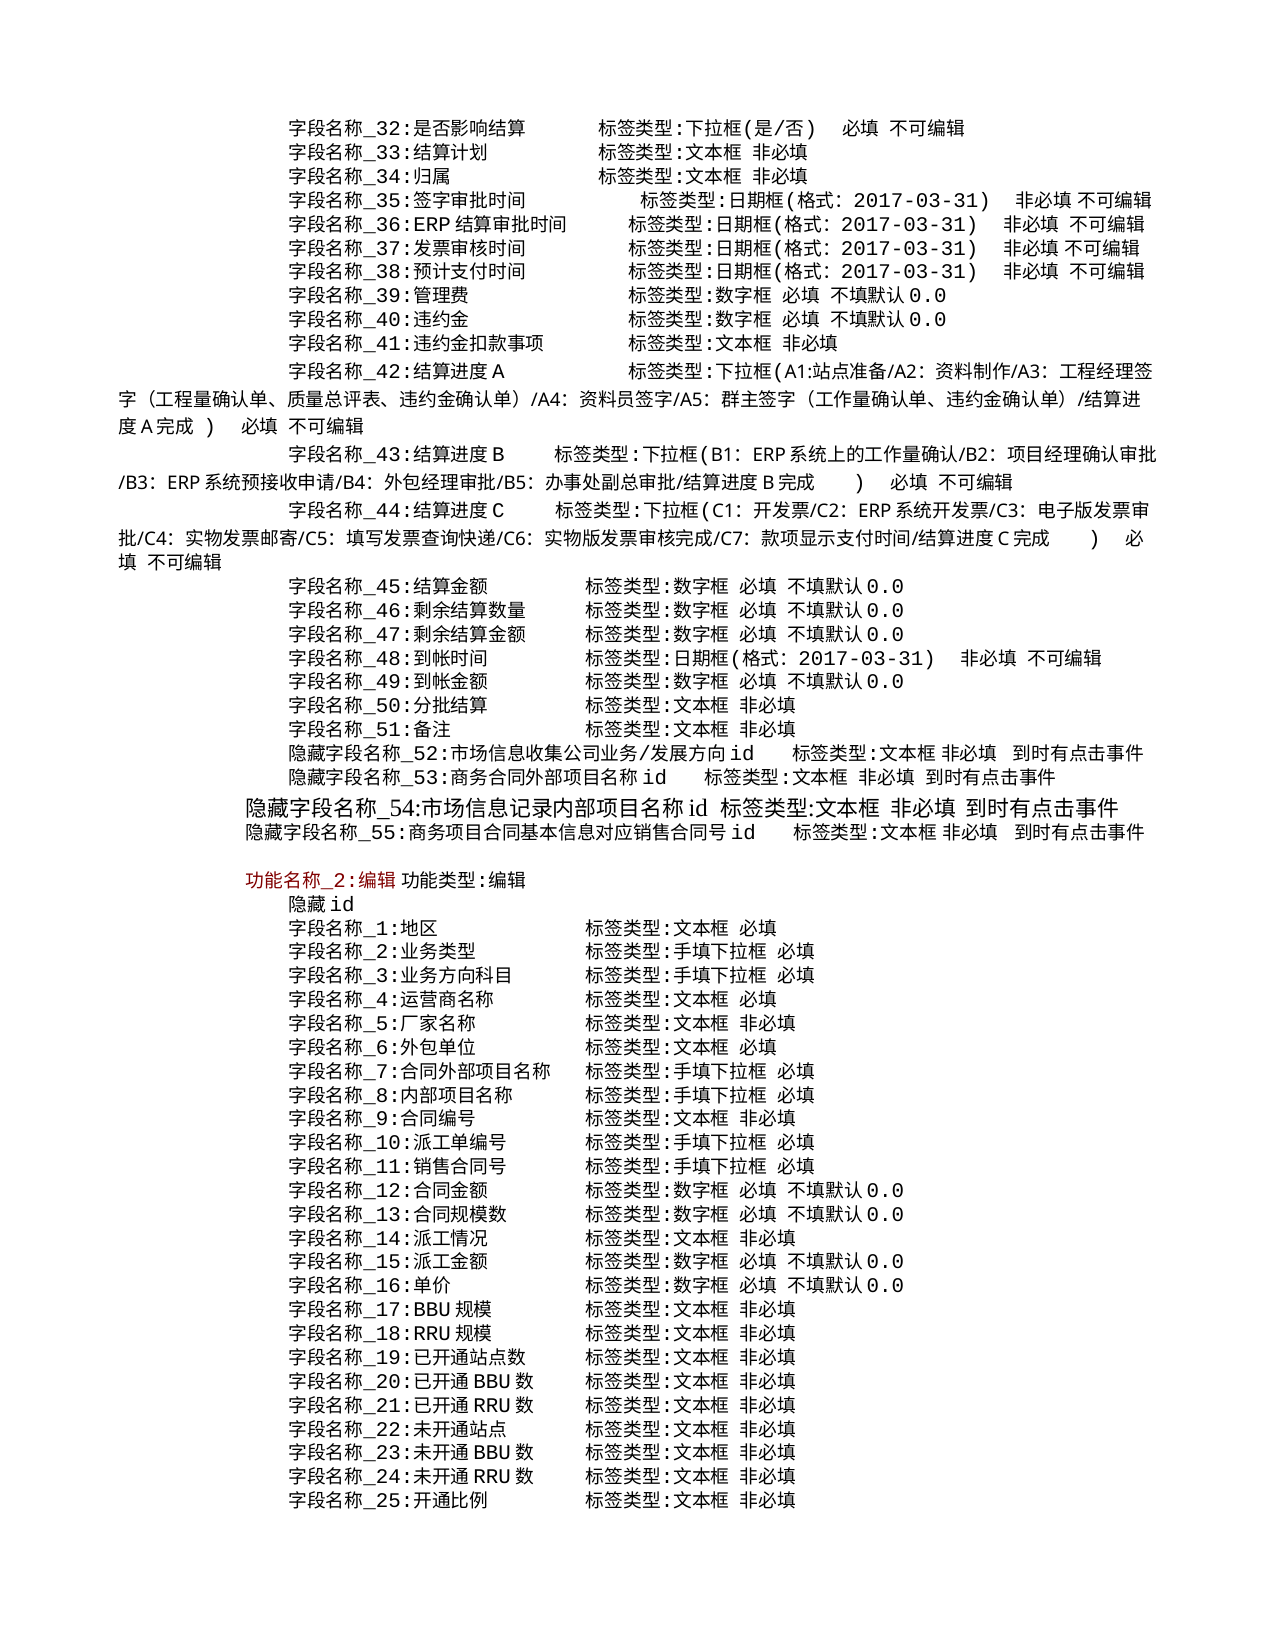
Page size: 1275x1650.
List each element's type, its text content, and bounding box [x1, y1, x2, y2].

text 字段名称_9:合同编号 标签类型:文本框 非必填 [118, 1108, 1157, 1132]
text 字段名称_32:是否影响结算 标签类型:下拉框(是/否) 必填 不可编辑 [118, 118, 1157, 142]
text 字段名称_38:预计支付时间 标签类型:日期框(格式：2017-03-31) 非必填 不可编辑 [118, 261, 1157, 285]
text 字段名称_7:合同外部项目名称 标签类型:手填下拉框 必填 [118, 1061, 1157, 1084]
text 字段名称_1:地区 标签类型:文本框 必填 [118, 917, 1157, 941]
text 字段名称_25:开通比例 标签类型:文本框 非必填 [118, 1490, 1157, 1514]
text 字段名称_5:厂家名称 标签类型:文本框 非必填 [118, 1013, 1157, 1037]
text 字段名称_13:合同规模数 标签类型:数字框 必填 不填默认0.0 [118, 1204, 1157, 1227]
text 隐藏id [118, 893, 1157, 917]
text 字段名称_15:派工金额 标签类型:数字框 必填 不填默认0.0 [118, 1251, 1157, 1275]
text 字段名称_14:派工情况 标签类型:文本框 非必填 [118, 1227, 1157, 1251]
text 字段名称_21:已开通RRU数 标签类型:文本框 非必填 [118, 1394, 1157, 1418]
text 字段名称_43:结算进度B 标签类型:下拉框(B1：ERP系统上的工作量确认/B2：项目经理确认审批/B3：ERP系统预接收申请/B4：外包经理审批/B5：办事处副总审批/结算进度B完成 ) 必填 不可编辑 [118, 440, 1157, 496]
text 字段名称_18:RRU规模 标签类型:文本框 非必填 [118, 1323, 1157, 1347]
text 字段名称_41:违约金扣款事项 标签类型:文本框 非必填 [118, 333, 1157, 357]
text 隐藏字段名称_53:商务合同外部项目名称id 标签类型:文本框 非必填 到时有点击事件 [118, 767, 1157, 791]
text 隐藏字段名称_55:商务项目合同基本信息对应销售合同号id 标签类型:文本框 非必填 到时有点击事件 [118, 822, 1157, 846]
text 字段名称_16:单价 标签类型:数字框 必填 不填默认0.0 [118, 1275, 1157, 1299]
text 字段名称_42:结算进度A 标签类型:下拉框(A1:站点准备/A2：资料制作/A3：工程经理签字（工程量确认单、质量总评表、违约金确认单）/A4：资料员签字/A5：群主签字（工作量确认单、违约金确认单）/结算进度A完成 ) 必填 不可编辑 [118, 357, 1157, 440]
text 字段名称_36:ERP结算审批时间 标签类型:日期框(格式：2017-03-31) 非必填 不可编辑 [118, 213, 1157, 237]
text 字段名称_46:剩余结算数量 标签类型:数字框 必填 不填默认0.0 [118, 600, 1157, 623]
text 字段名称_44:结算进度C 标签类型:下拉框(C1：开发票/C2：ERP系统开发票/C3：电子版发票审批/C4：实物发票邮寄/C5：填写发票查询快递/C6：实物版发票审核完成/C7：款项显示支付时间/结算进度C完成 ) 必填 不可编辑 [118, 496, 1157, 576]
text 字段名称_3:业务方向科目 标签类型:手填下拉框 必填 [118, 965, 1157, 989]
text 字段名称_4:运营商名称 标签类型:文本框 必填 [118, 989, 1157, 1013]
text 字段名称_2:业务类型 标签类型:手填下拉框 必填 [118, 941, 1157, 965]
text 字段名称_20:已开通BBU数 标签类型:文本框 非必填 [118, 1371, 1157, 1394]
text 字段名称_24:未开通RRU数 标签类型:文本框 非必填 [118, 1466, 1157, 1490]
text 字段名称_51:备注 标签类型:文本框 非必填 [118, 719, 1157, 743]
text 功能名称_2:编辑 功能类型:编辑 [118, 870, 1157, 893]
text 字段名称_17:BBU规模 标签类型:文本框 非必填 [118, 1299, 1157, 1323]
text 字段名称_35:签字审批时间 标签类型:日期框(格式：2017-03-31) 非必填 不可编辑 [118, 190, 1157, 213]
text 字段名称_48:到帐时间 标签类型:日期框(格式：2017-03-31) 非必填 不可编辑 [118, 647, 1157, 671]
text 字段名称_12:合同金额 标签类型:数字框 必填 不填默认0.0 [118, 1180, 1157, 1204]
text 字段名称_45:结算金额 标签类型:数字框 必填 不填默认0.0 [118, 576, 1157, 600]
text 字段名称_22:未开通站点 标签类型:文本框 非必填 [118, 1418, 1157, 1442]
text 字段名称_6:外包单位 标签类型:文本框 必填 [118, 1037, 1157, 1061]
text 隐藏字段名称_52:市场信息收集公司业务/发展方向id 标签类型:文本框 非必填 到时有点击事件 [118, 743, 1157, 767]
text 字段名称_40:违约金 标签类型:数字框 必填 不填默认0.0 [118, 309, 1157, 333]
text 隐藏字段名称_54:市场信息记录内部项目名称id 标签类型:文本框 非必填 到时有点击事件 [118, 791, 1157, 822]
text 字段名称_11:销售合同号 标签类型:手填下拉框 必填 [118, 1156, 1157, 1180]
text 字段名称_37:发票审核时间 标签类型:日期框(格式：2017-03-31) 非必填 不可编辑 [118, 237, 1157, 261]
text 字段名称_10:派工单编号 标签类型:手填下拉框 必填 [118, 1132, 1157, 1156]
text 字段名称_33:结算计划 标签类型:文本框 非必填 [118, 142, 1157, 166]
text 字段名称_23:未开通BBU数 标签类型:文本框 非必填 [118, 1442, 1157, 1466]
text 字段名称_8:内部项目名称 标签类型:手填下拉框 必填 [118, 1084, 1157, 1108]
text 字段名称_47:剩余结算金额 标签类型:数字框 必填 不填默认0.0 [118, 623, 1157, 647]
text 字段名称_49:到帐金额 标签类型:数字框 必填 不填默认0.0 [118, 671, 1157, 695]
text 字段名称_50:分批结算 标签类型:文本框 非必填 [118, 695, 1157, 719]
text 字段名称_19:已开通站点数 标签类型:文本框 非必填 [118, 1347, 1157, 1371]
text 字段名称_34:归属 标签类型:文本框 非必填 [118, 166, 1157, 190]
text 字段名称_39:管理费 标签类型:数字框 必填 不填默认0.0 [118, 285, 1157, 309]
